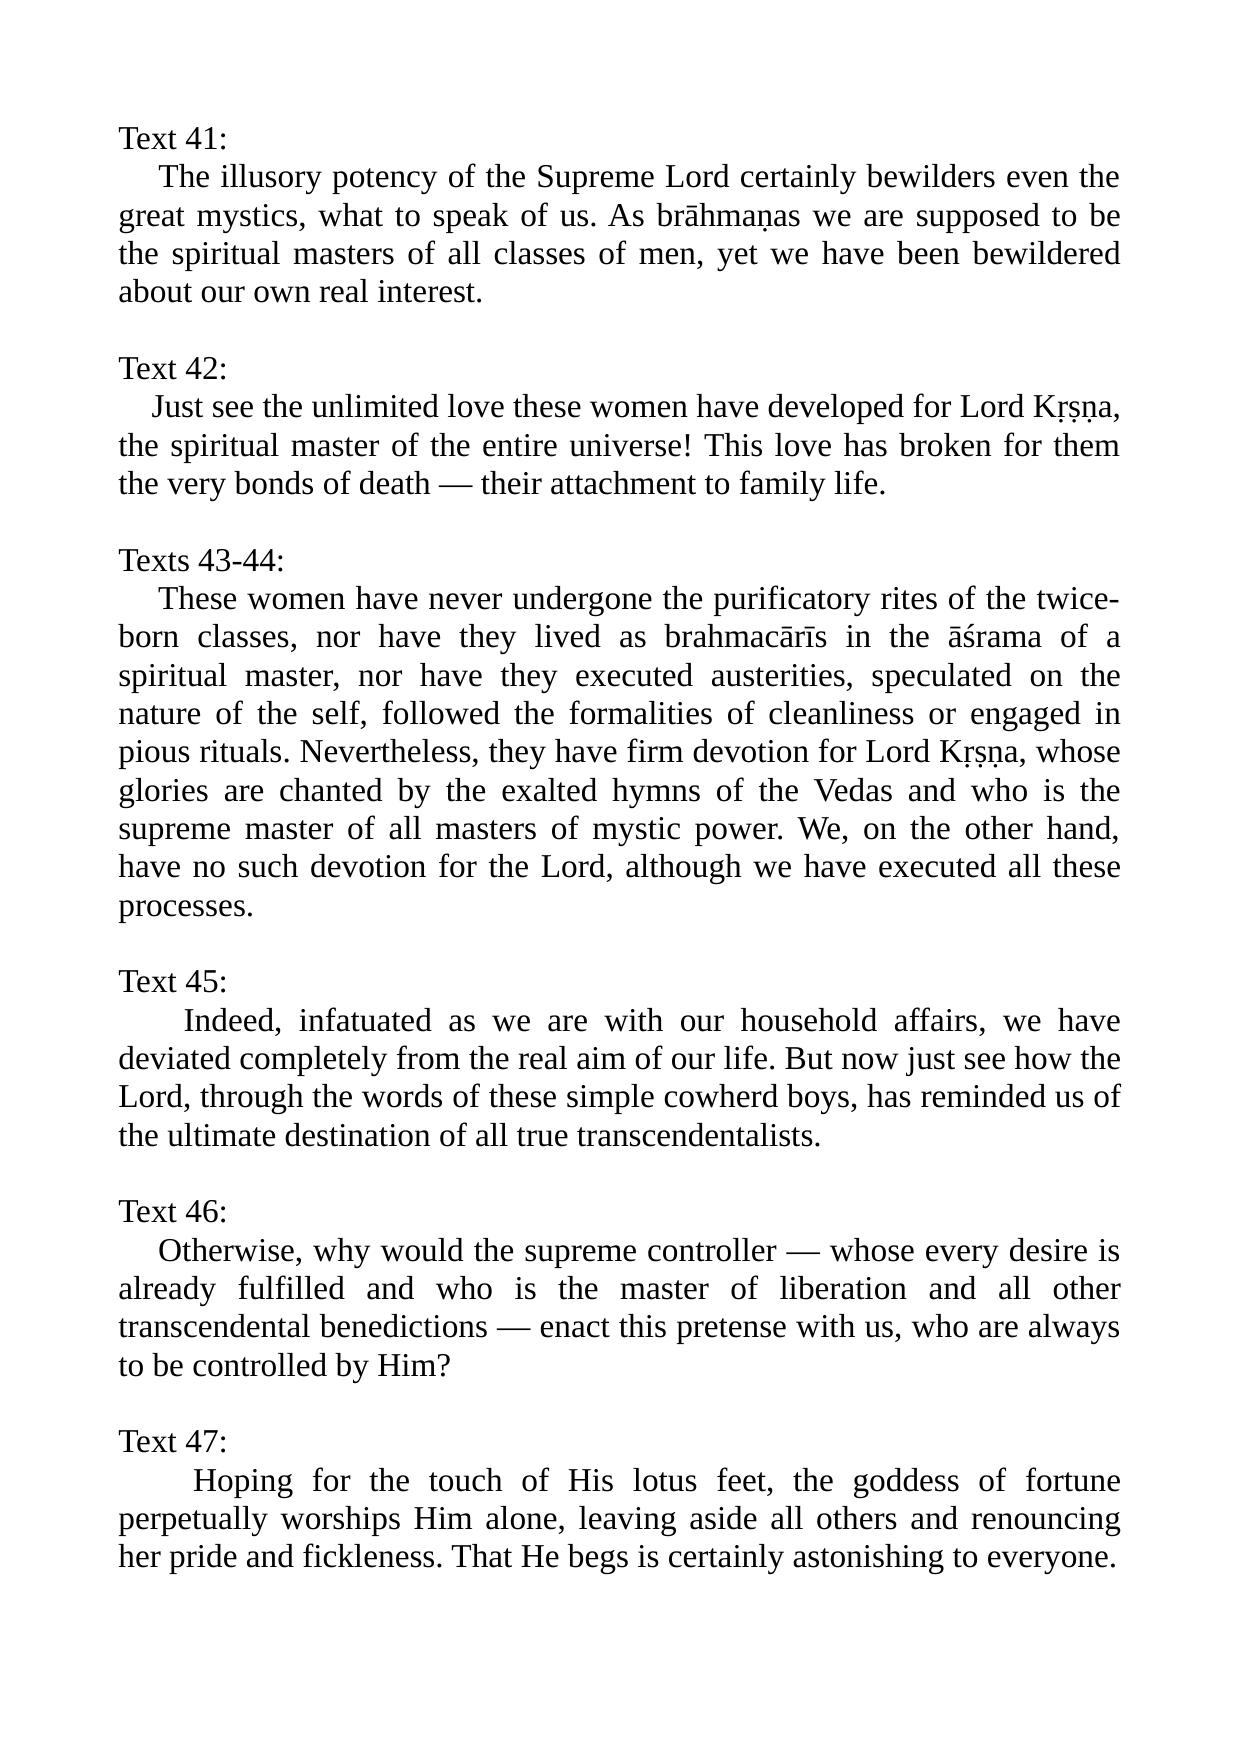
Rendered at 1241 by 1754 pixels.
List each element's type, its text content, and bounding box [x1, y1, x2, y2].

text These women have never undergone the purificatory rites of the twice-born classes, nor have they lived as brahmacārīs in the āśrama of a spiritual master, nor have they executed austerities, speculated on the nature of the self, followed the formalities of cleanliness or engaged in pious rituals. Nevertheless, they have firm devotion for Lord Kṛṣṇa, whose glories are chanted by the exalted hymns of the Vedas and who is the supreme master of all masters of mystic power. We, on the other hand, have no such devotion for the Lord, although we have executed all these processes. [118, 578, 1122, 923]
text Text 47: [118, 1421, 1122, 1460]
text Hoping for the touch of His lotus feet, the goddess of fortune perpetually worships Him alone, leaving aside all others and renouncing her pride and fickleness. That He begs is certainly astonishing to everyone. [118, 1460, 1122, 1575]
text Texts 43-44: [118, 540, 1122, 578]
text The illusory potency of the Supreme Lord certainly bewilders even the great mystics, what to speak of us. As brāhmaṇas we are supposed to be the spiritual masters of all classes of men, yet we have been bewildered about our own real interest. [118, 156, 1122, 310]
text Text 45: [118, 961, 1122, 1000]
text Text 46: [118, 1191, 1122, 1230]
text Otherwise, why would the supreme controller — whose every desire is already fulfilled and who is the master of liberation and all other transcendental benedictions — enact this pretense with us, who are always to be controlled by Him? [118, 1230, 1122, 1383]
text Text 42: [118, 348, 1122, 386]
text Indeed, infatuated as we are with our household affairs, we have deviated completely from the real aim of our life. But now just see how the Lord, through the words of these simple cowherd boys, has reminded us of the ultimate destination of all true transcendentalists. [118, 1000, 1122, 1153]
text Just see the unlimited love these women have developed for Lord Kṛṣṇa, the spiritual master of the entire universe! This love has broken for them the very bonds of death — their attachment to family life. [118, 386, 1122, 501]
text Text 41: [118, 118, 1122, 156]
